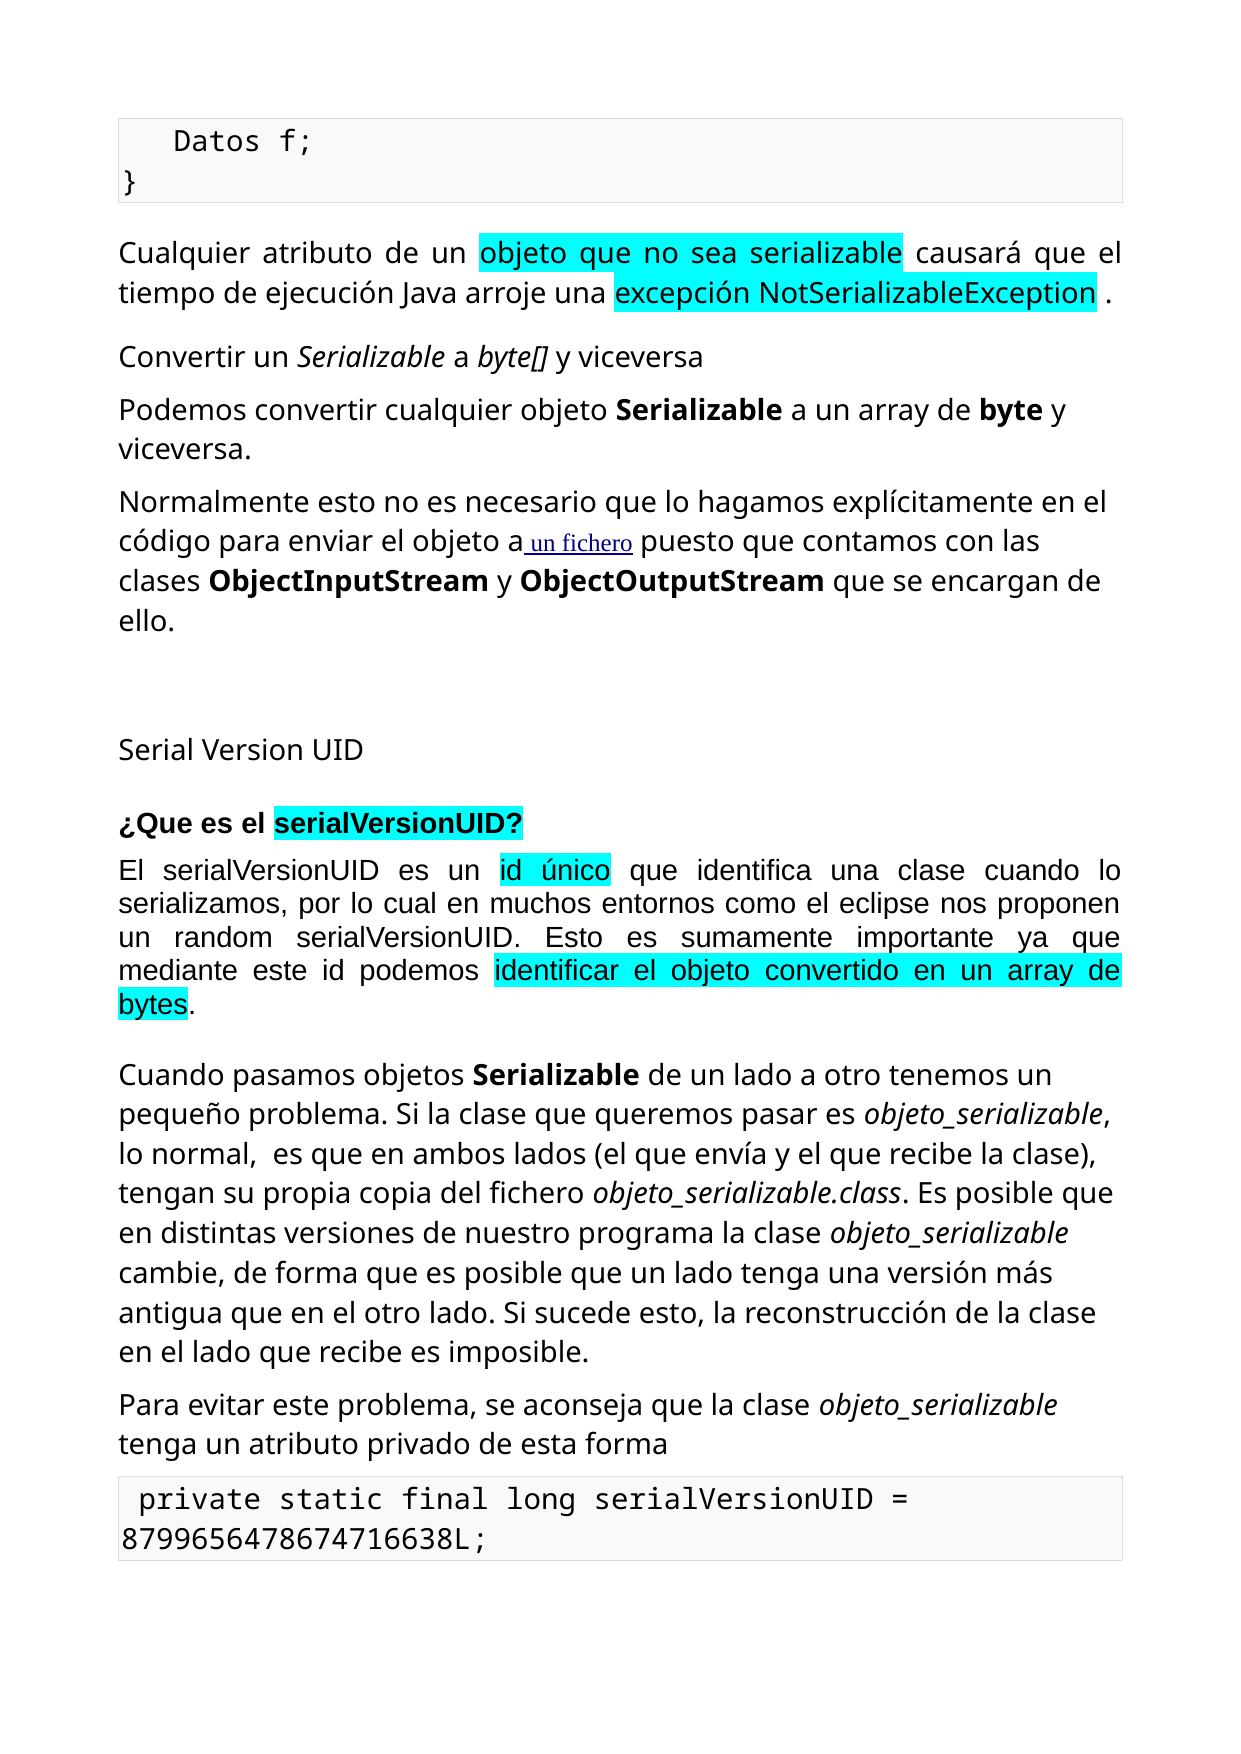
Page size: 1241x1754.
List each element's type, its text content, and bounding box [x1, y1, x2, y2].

text Normalmente esto no es necesario que lo hagamos explícitamente en el código para enviar el objeto a un fichero puesto que contamos con las clases ObjectInputStream y ObjectOutputStream que se encargan de ello. [118, 481, 1122, 639]
text Para evitar este problema, se aconseja que la clase objeto_serializable tenga un atributo privado de esta forma [118, 1384, 1122, 1463]
text Cualquier atributo de un objeto que no sea serializable causará que el tiempo de ejecución Java arroje una excepción NotSerializableException . [118, 232, 1122, 312]
text Datos f; [119, 119, 1122, 158]
text } [119, 158, 1122, 202]
text Podemos convertir cualquier objeto Serializable a un array de byte y viceversa. [118, 389, 1122, 468]
subtitle Serial Version UID [118, 729, 1122, 769]
text private static final long serialVersionUID = 8799656478674716638L; [119, 1477, 1122, 1560]
text El serialVersionUID es un id único que identifica una clase cuando lo serializamos, por lo cual en muchos entornos como el eclipse nos proponen un random serialVersionUID. Esto es sumamente importante ya que mediante este id podemos identificar el objeto convertido en un array de bytes. [118, 852, 1122, 1020]
subtitle ¿Que es el serialVersionUID? [118, 806, 1122, 840]
subtitle Convertir un Serializable a byte[] y viceversa [118, 337, 1122, 376]
text Cuando pasamos objetos Serializable de un lado a otro tenemos un pequeño problema. Si la clase que queremos pasar es objeto_serializable, lo normal, es que en ambos lados (el que envía y el que recibe la clase), tengan su propia copia del fichero objeto_serializable.class. Es posible que en distintas versiones de nuestro programa la clase objeto_serializable cambie, de forma que es posible que un lado tenga una versión más antigua que en el otro lado. Si sucede esto, la reconstrucción de la clase en el lado que recibe es imposible. [118, 1054, 1122, 1371]
